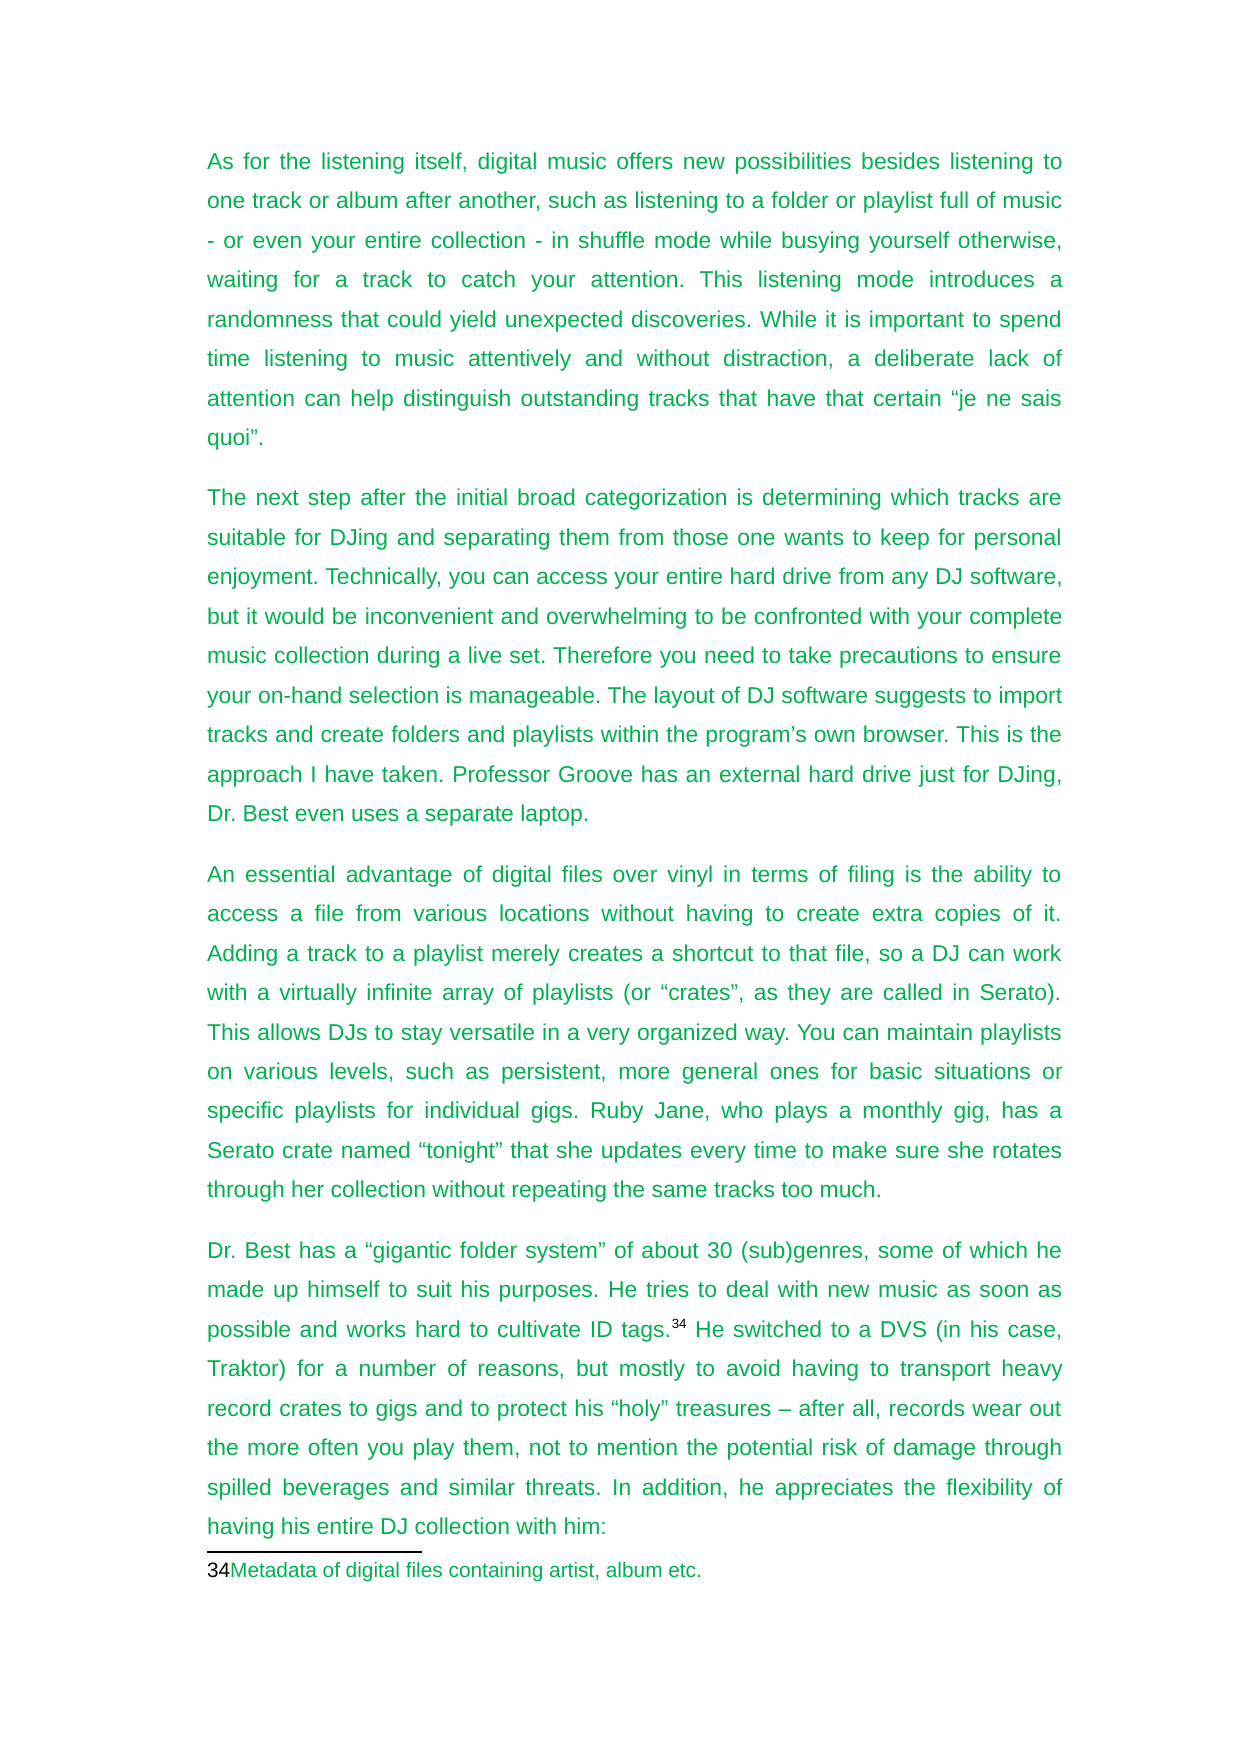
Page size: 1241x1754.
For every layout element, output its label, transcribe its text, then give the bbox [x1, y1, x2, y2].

text An essential advantage of digital files over vinyl in terms of filing is the ability to access a file from various locations without having to create extra copies of it. Adding a track to a playlist merely creates a shortcut to that file, so a DJ can work with a virtually infinite array of playlists (or “crates”, as they are called in Serato). This allows DJs to stay versatile in a very organized way. You can maintain playlists on various levels, such as persistent, more general ones for basic situations or specific playlists for individual gigs. Ruby Jane, who plays a monthly gig, has a Serato crate named “tonight” that she updates every time to make sure she rotates through her collection without repeating the same tracks too much. [207, 861, 1063, 1203]
text The next step after the initial broad categorization is determining which tracks are suitable for DJing and separating them from those one wants to keep for personal enjoyment. Technically, you can access your entire hard drive from any DJ software, but it would be inconvenient and overwhelming to be confronted with your complete music collection during a live set. Therefore you need to take precautions to ensure your on-hand selection is manageable. The layout of DJ software suggests to import tracks and create folders and playlists within the program’s own browser. This is the approach I have taken. Professor Groove has an external hard drive just for DJing, Dr. Best even uses a separate laptop. [207, 484, 1063, 827]
text Dr. Best has a “gigantic folder system” of about 30 (sub)genres, some of which he made up himself to suit his purposes. He tries to deal with new music as soon as possible and works hard to cultivate ID tags. He switched to a DVS (in his case, Traktor) for a number of reasons, but mostly to avoid having to transport heavy record crates to gigs and to protect his “holy” treasures – after all, records wear out the more often you play them, not to mention the potential risk of damage through spilled beverages and similar threats. In addition, he appreciates the flexibility of having his entire DJ collection with him: [207, 1237, 1063, 1539]
text As for the listening itself, digital music offers new possibilities besides listening to one track or album after another, such as listening to a folder or playlist full of music - or even your entire collection - in shuffle mode while busying yourself otherwise, waiting for a track to catch your attention. This listening mode introduces a randomness that could yield unexpected discoveries. While it is important to spend time listening to music attentively and without distraction, a deliberate lack of attention can help distinguish outstanding tracks that have that certain “je ne sais quoi”. [207, 148, 1063, 450]
text Metadata of digital files containing artist, album etc. [207, 1558, 1063, 1582]
